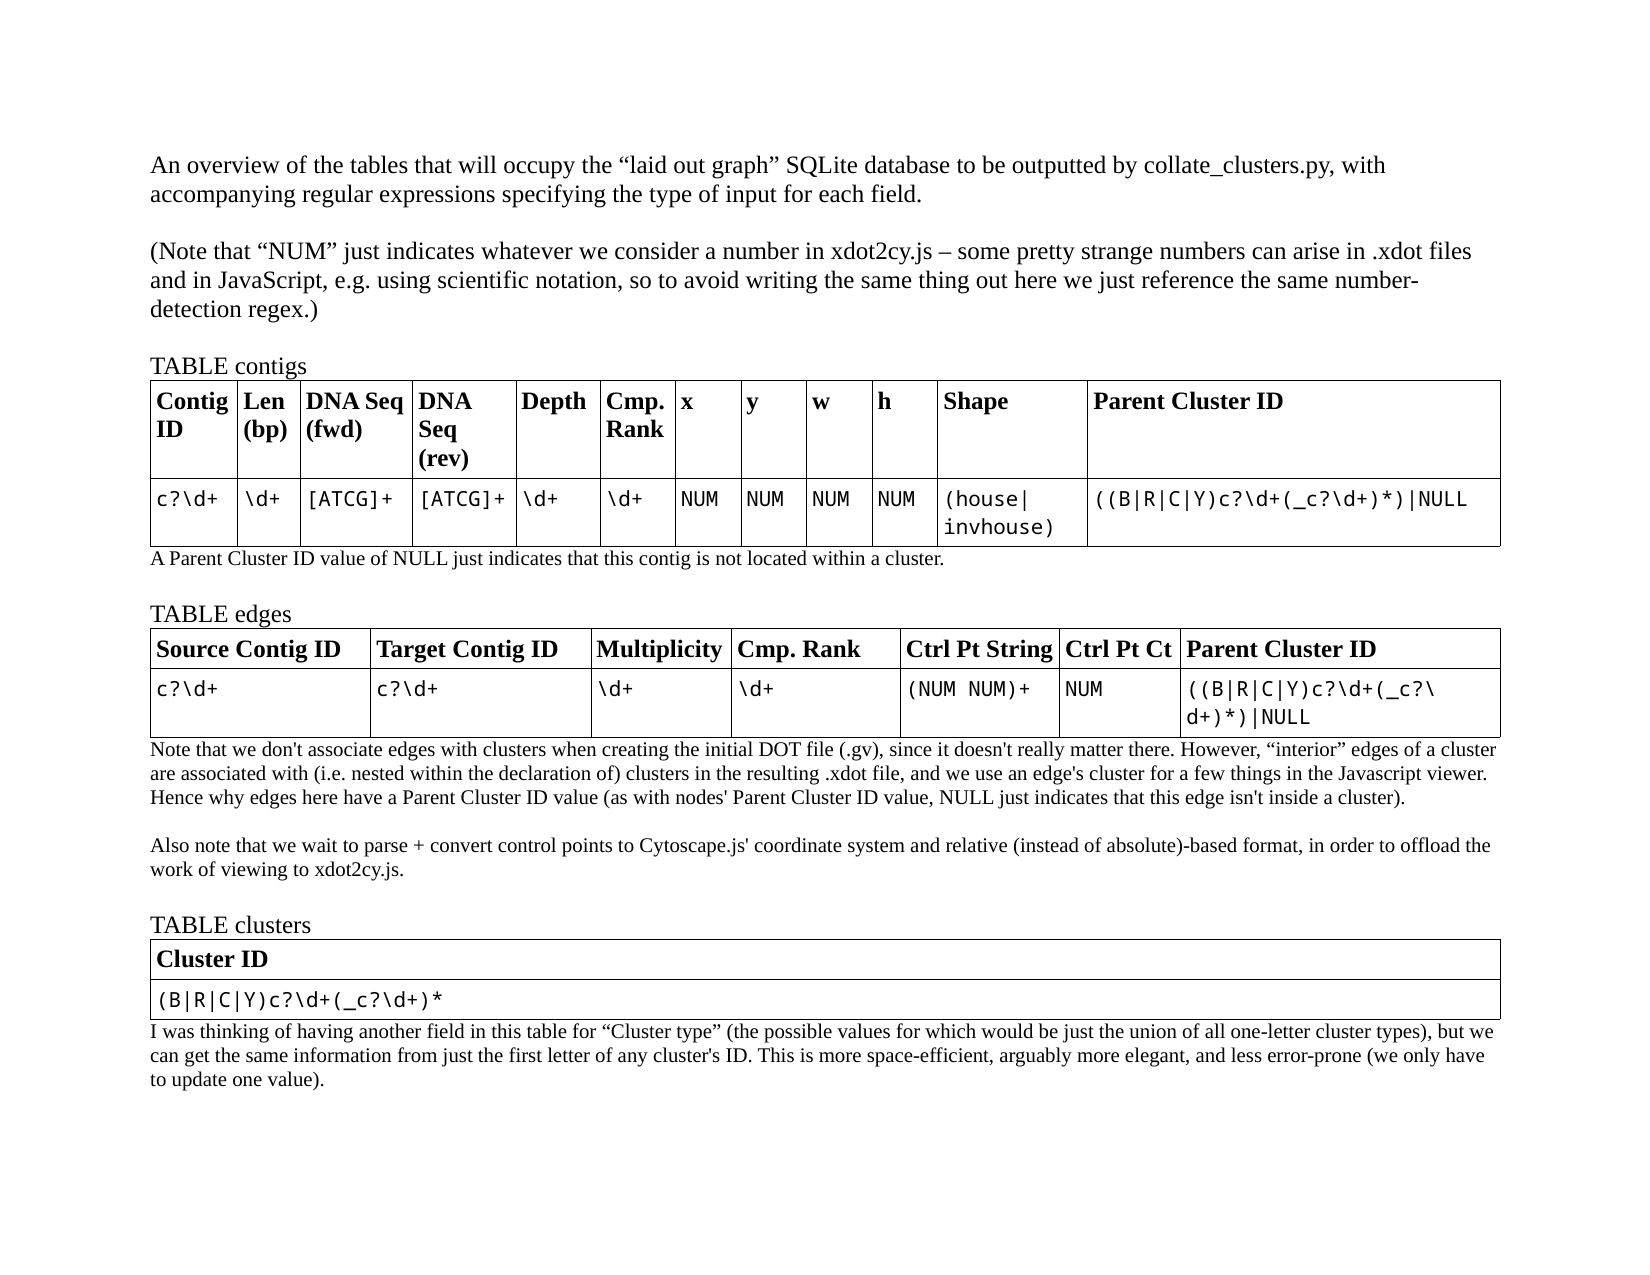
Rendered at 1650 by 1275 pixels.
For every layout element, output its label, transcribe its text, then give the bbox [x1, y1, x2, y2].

table_header x [676, 381, 741, 478]
table_header Ctrl Pt String [901, 629, 1059, 668]
table_cell c?\d+ [151, 479, 237, 546]
table_header y [742, 381, 806, 478]
text TABLE edges [150, 599, 1500, 628]
table_cell (NUM NUM)+ [901, 669, 1059, 737]
table_cell c?\d+ [151, 669, 370, 737]
text A Parent Cluster ID value of NULL just indicates that this contig is not located within a cluster. [150, 547, 1500, 570]
table_cell \d+ [517, 479, 600, 546]
table_cell NUM [742, 479, 806, 546]
table_cell \d+ [592, 669, 731, 737]
text I was thinking of having another field in this table for “Cluster type” (the possible values for which would be just the union of all one-letter cluster types), but we can get the same information from just the first letter of any cluster's ID. This is more space-efficient, arguably more elegant, and less error-prone (we only have to update one value). [150, 1020, 1500, 1091]
table_cell NUM [676, 479, 741, 546]
table_header Contig ID [151, 381, 237, 478]
table_cell [ATCG]+ [413, 479, 516, 546]
table_cell NUM [1060, 669, 1180, 737]
table_header Len (bp) [238, 381, 300, 478]
table_header Multiplicity [592, 629, 731, 668]
table_cell NUM [807, 479, 872, 546]
table_cell ((B|R|C|Y)c?\d+(_c?\d+)*)|NULL [1181, 669, 1500, 737]
table_header DNA Seq (rev) [413, 381, 516, 478]
table_cell [ATCG]+ [301, 479, 412, 546]
table_header Target Contig ID [371, 629, 591, 668]
text Also note that we wait to parse + convert control points to Cytoscape.js' coordinate system and relative (instead of absolute)-based format, in order to offload the work of viewing to xdot2cy.js. [150, 833, 1500, 881]
table_cell (B|R|C|Y)c?\d+(_c?\d+)* [151, 980, 1500, 1019]
table_cell \d+ [601, 479, 675, 546]
table_header w [807, 381, 872, 478]
table_cell \d+ [238, 479, 300, 546]
table_header Source Contig ID [151, 629, 370, 668]
text Note that we don't associate edges with clusters when creating the initial DOT file (.gv), since it doesn't really matter there. However, “interior” edges of a cluster are associated with (i.e. nested within the declaration of) clusters in the resulting .xdot file, and we use an edge's cluster for a few things in the Javascript viewer. Hence why edges here have a Parent Cluster ID value (as with nodes' Parent Cluster ID value, NULL just indicates that this edge isn't inside a cluster). [150, 738, 1500, 809]
table_header Cmp. Rank [732, 629, 900, 668]
table_cell c?\d+ [371, 669, 591, 737]
text TABLE contigs [150, 351, 1500, 380]
table_header DNA Seq (fwd) [301, 381, 412, 478]
table_header Parent Cluster ID [1088, 381, 1500, 478]
table_cell (house|invhouse) [938, 479, 1087, 546]
text (Note that “NUM” just indicates whatever we consider a number in xdot2cy.js – some pretty strange numbers can arise in .xdot files and in JavaScript, e.g. using scientific notation, so to avoid writing the same thing out here we just reference the same number-detection regex.) [150, 236, 1500, 322]
text TABLE clusters [150, 910, 1500, 939]
table_header Depth [517, 381, 600, 478]
table_cell NUM [873, 479, 937, 546]
table_cell ((B|R|C|Y)c?\d+(_c?\d+)*)|NULL [1088, 479, 1500, 546]
table_header Ctrl Pt Ct [1060, 629, 1180, 668]
table_header Shape [938, 381, 1087, 478]
table_header Cluster ID [151, 940, 1500, 979]
table_header Cmp. Rank [601, 381, 675, 478]
table_header Parent Cluster ID [1181, 629, 1500, 668]
table_header h [873, 381, 937, 478]
table_cell \d+ [732, 669, 900, 737]
text An overview of the tables that will occupy the “laid out graph” SQLite database to be outputted by collate_clusters.py, with accompanying regular expressions specifying the type of input for each field. [150, 150, 1500, 207]
